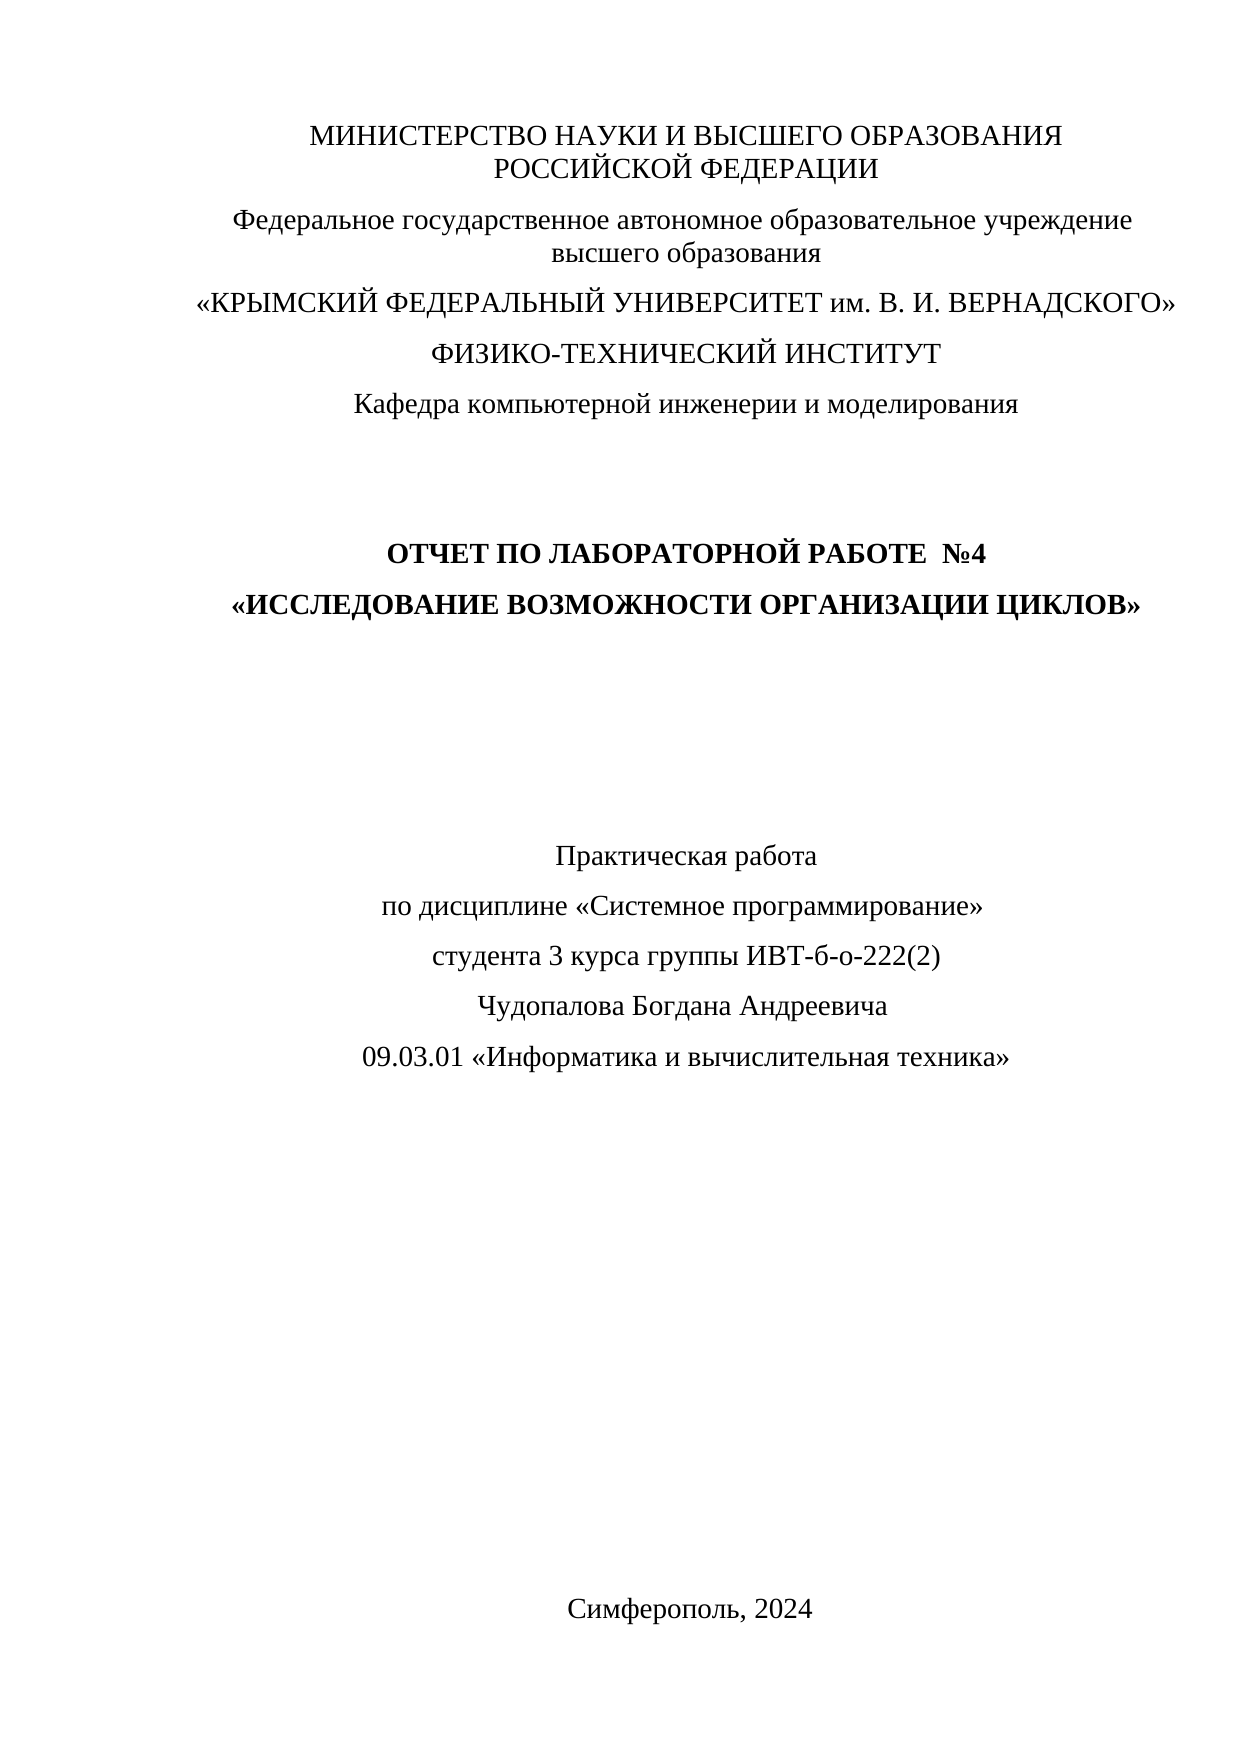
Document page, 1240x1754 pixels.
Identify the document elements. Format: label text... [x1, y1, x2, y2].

text «ИССЛЕДОВАНИЕ ВОЗМОЖНОСТИ ОРГАНИЗАЦИИ ЦИКЛОВ» [177, 587, 1195, 620]
text Практическая работа [177, 838, 1195, 871]
text ФИЗИКО-ТЕХНИЧЕСКИЙ ИНСТИТУТ [177, 336, 1195, 369]
text Федеральное государственное автономное образовательное учреждение высшего образования [177, 202, 1195, 269]
text студента 3 курса группы ИВТ-б-о-222(2) [177, 938, 1195, 972]
text по дисциплине «Системное программирование» [177, 888, 1195, 922]
text 09.03.01 «Информатика и вычислительная техника» [177, 1039, 1195, 1072]
text МИНИСТЕРСТВО НАУКИ И ВЫСШЕГО ОБРАЗОВАНИЯ РОССИЙСКОЙ ФЕДЕРАЦИИ [177, 118, 1195, 185]
text Кафедра компьютерной инженерии и моделирования [177, 386, 1195, 419]
text Симферополь, 2024 [177, 1591, 1195, 1624]
text Чудопалова Богдана Андреевича [177, 988, 1195, 1022]
text «КРЫМСКИЙ ФЕДЕРАЛЬНЫЙ УНИВЕРСИТЕТ им. В. И. ВЕРНАДСКОГО» [177, 286, 1195, 319]
text ОТЧЕТ ПО ЛАБОРАТОРНОЙ РАБОТЕ №4 [177, 537, 1195, 570]
